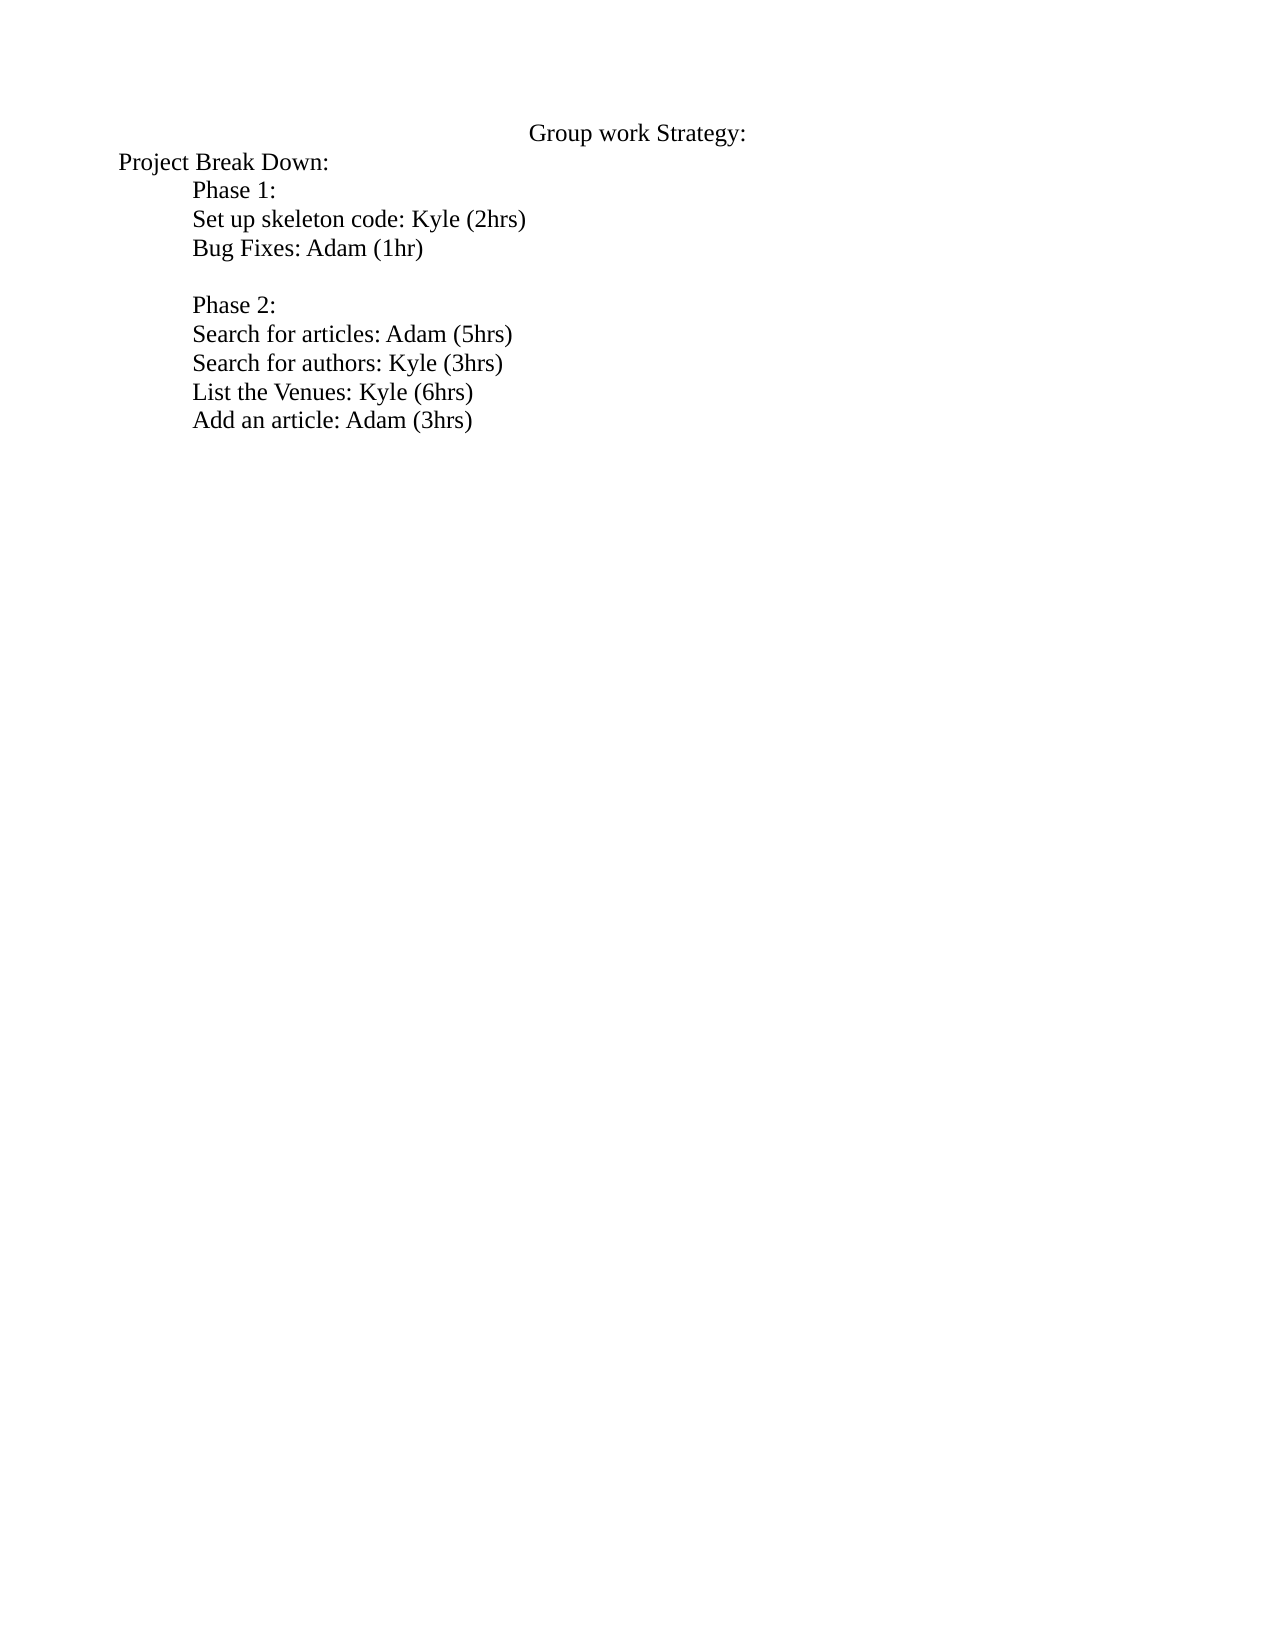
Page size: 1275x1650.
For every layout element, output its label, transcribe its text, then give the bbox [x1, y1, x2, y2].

text Group work Strategy: [118, 118, 1157, 147]
text Project Break Down: [118, 147, 1157, 176]
text Search for articles: Adam (5hrs) [118, 319, 1157, 348]
text Bug Fixes: Adam (1hr) [118, 233, 1157, 262]
text List the Venues: Kyle (6hrs) [118, 377, 1157, 406]
text Add an article: Adam (3hrs) [118, 406, 1157, 434]
text Set up skeleton code: Kyle (2hrs) [118, 204, 1157, 233]
text Phase 1: [118, 176, 1157, 204]
text Phase 2: [118, 291, 1157, 319]
text Search for authors: Kyle (3hrs) [118, 348, 1157, 377]
